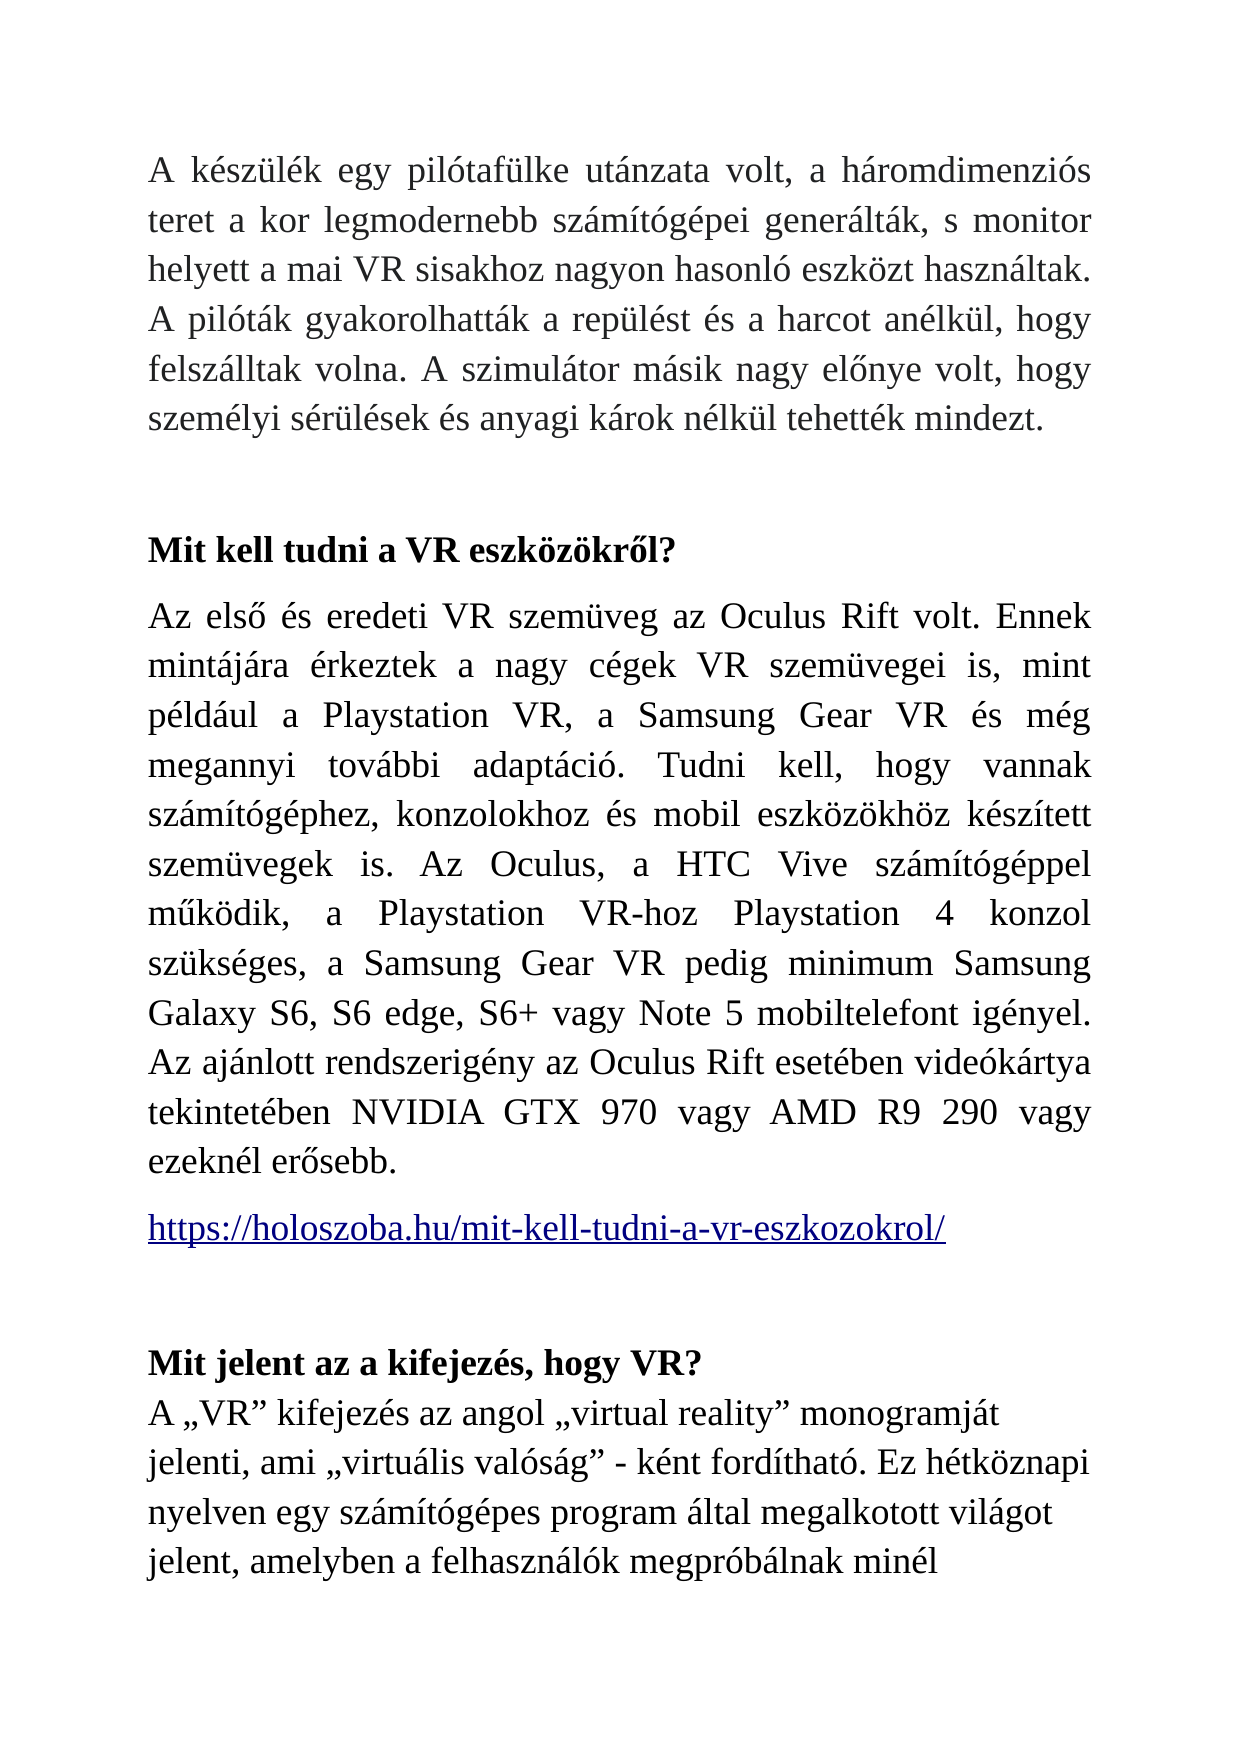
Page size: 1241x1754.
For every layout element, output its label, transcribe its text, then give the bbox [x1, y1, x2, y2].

text A készülék egy pilótafülke utánzata volt, a háromdimenziós teret a kor legmodernebb számítógépei generálták, s monitor helyett a mai VR sisakhoz nagyon hasonló eszközt használtak. A pilóták gyakorolhatták a repülést és a harcot anélkül, hogy felszálltak volna. A szimulátor másik nagy előnye volt, hogy személyi sérülések és anyagi károk nélkül tehették mindezt. [148, 148, 1093, 439]
text Mit jelent az a kifejezés, hogy VR? A „VR” kifejezés az angol „virtual reality” monogramját jelenti, ami „virtuális valóság” - ként fordítható. Ez hétköznapi nyelven egy számítógépes program által megalkotott világot jelent, amelyben a felhasználók megpróbálnak minél [148, 1341, 1093, 1582]
text https://holoszoba.hu/mit-kell-tudni-a-vr-eszkozokrol/ [148, 1205, 1093, 1248]
text Mit kell tudni a VR eszközökről? [148, 527, 1093, 570]
text Az első és eredeti VR szemüveg az Oculus Rift volt. Ennek mintájára érkeztek a nagy cégek VR szemüvegei is, mint például a Playstation VR, a Samsung Gear VR és még megannyi további adaptáció. Tudni kell, hogy vannak számítógéphez, konzolokhoz és mobil eszközökhöz készített szemüvegek is. Az Oculus, a HTC Vive számítógéppel működik, a Playstation VR-hoz Playstation 4 konzol szükséges, a Samsung Gear VR pedig minimum Samsung Galaxy S6, S6 edge, S6+ vagy Note 5 mobiltelefont igényel. Az ajánlott rendszerigény az Oculus Rift esetében videókártya tekintetében NVIDIA GTX 970 vagy AMD R9 290 vagy ezeknél erősebb. [148, 593, 1093, 1182]
